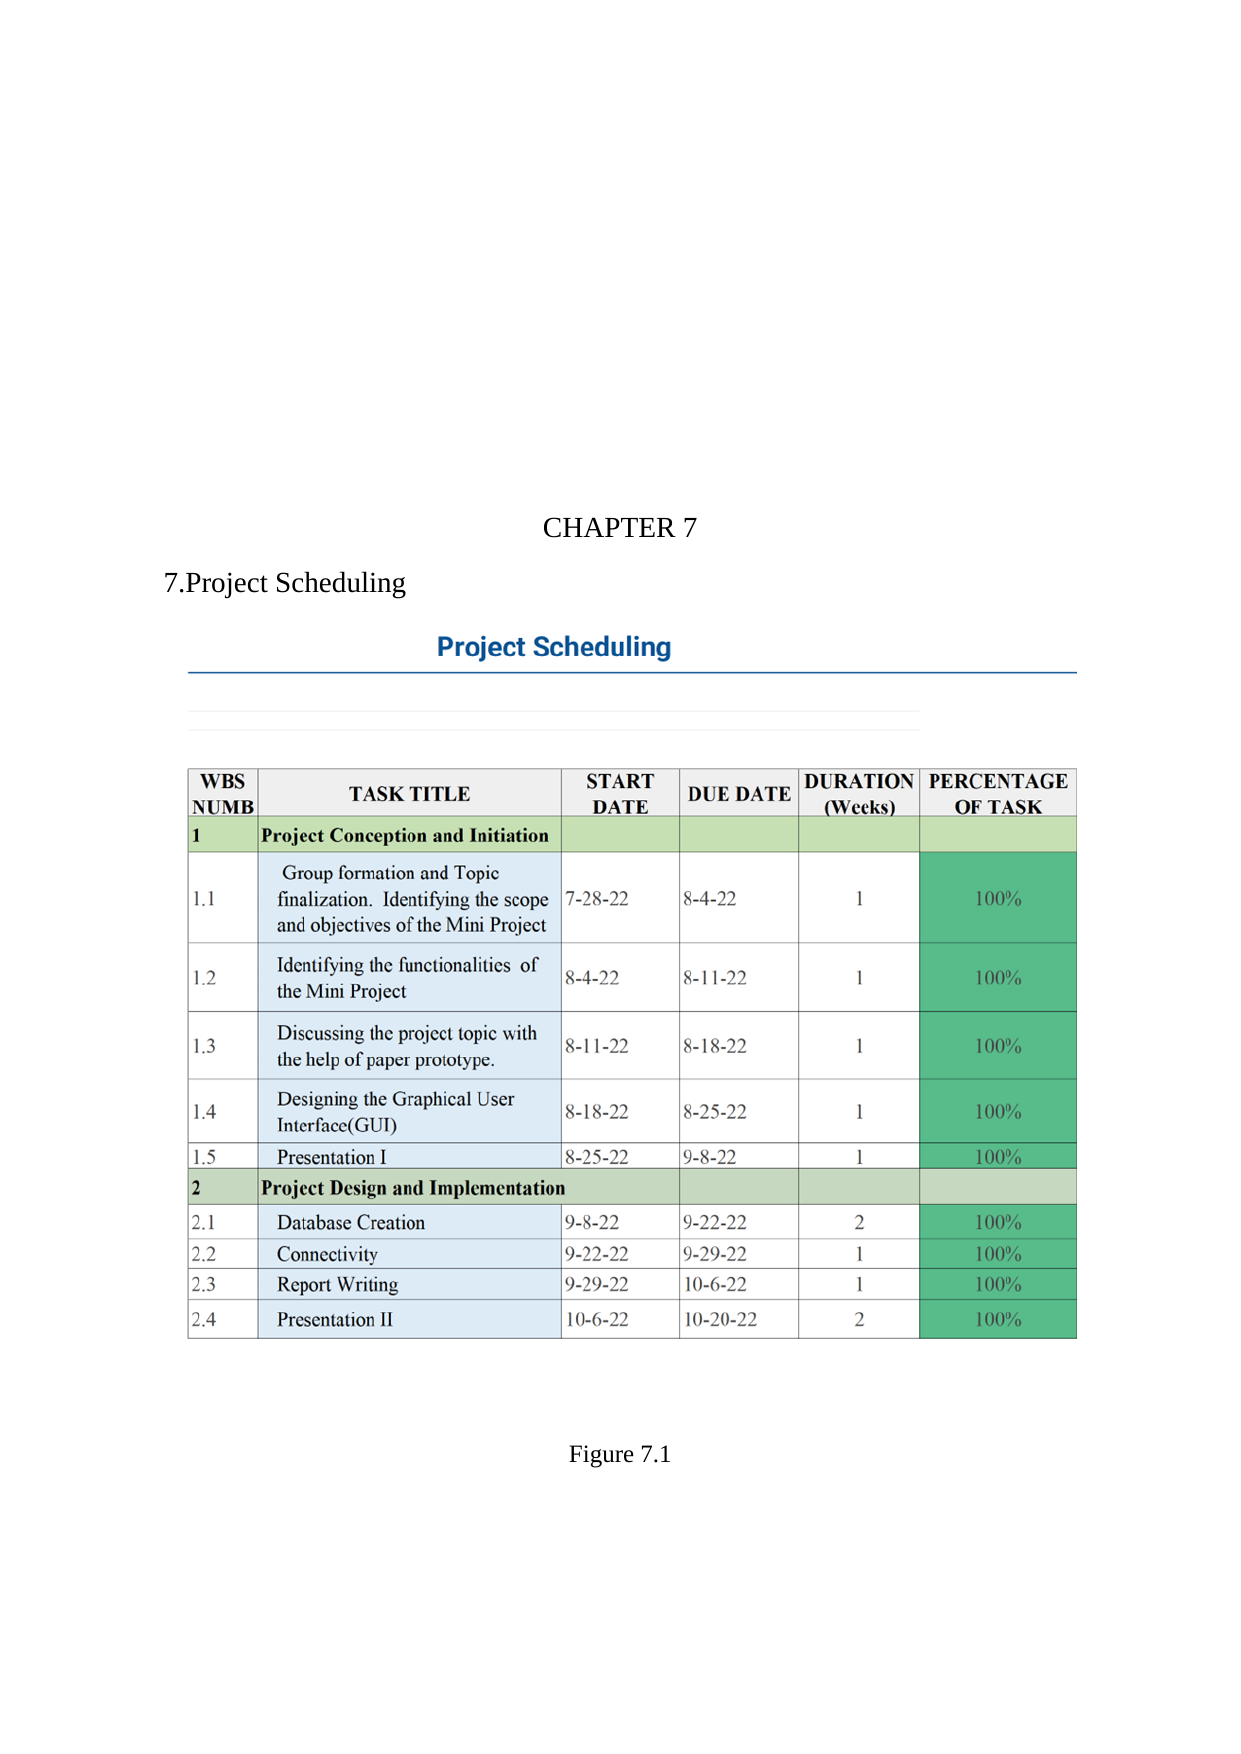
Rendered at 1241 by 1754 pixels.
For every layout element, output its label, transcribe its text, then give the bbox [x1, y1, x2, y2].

text Figure 7.1 [163, 1439, 1077, 1468]
text 7.Project Scheduling [163, 565, 1077, 598]
text CHAPTER 7 [163, 510, 1077, 544]
picture [163, 619, 1077, 1386]
